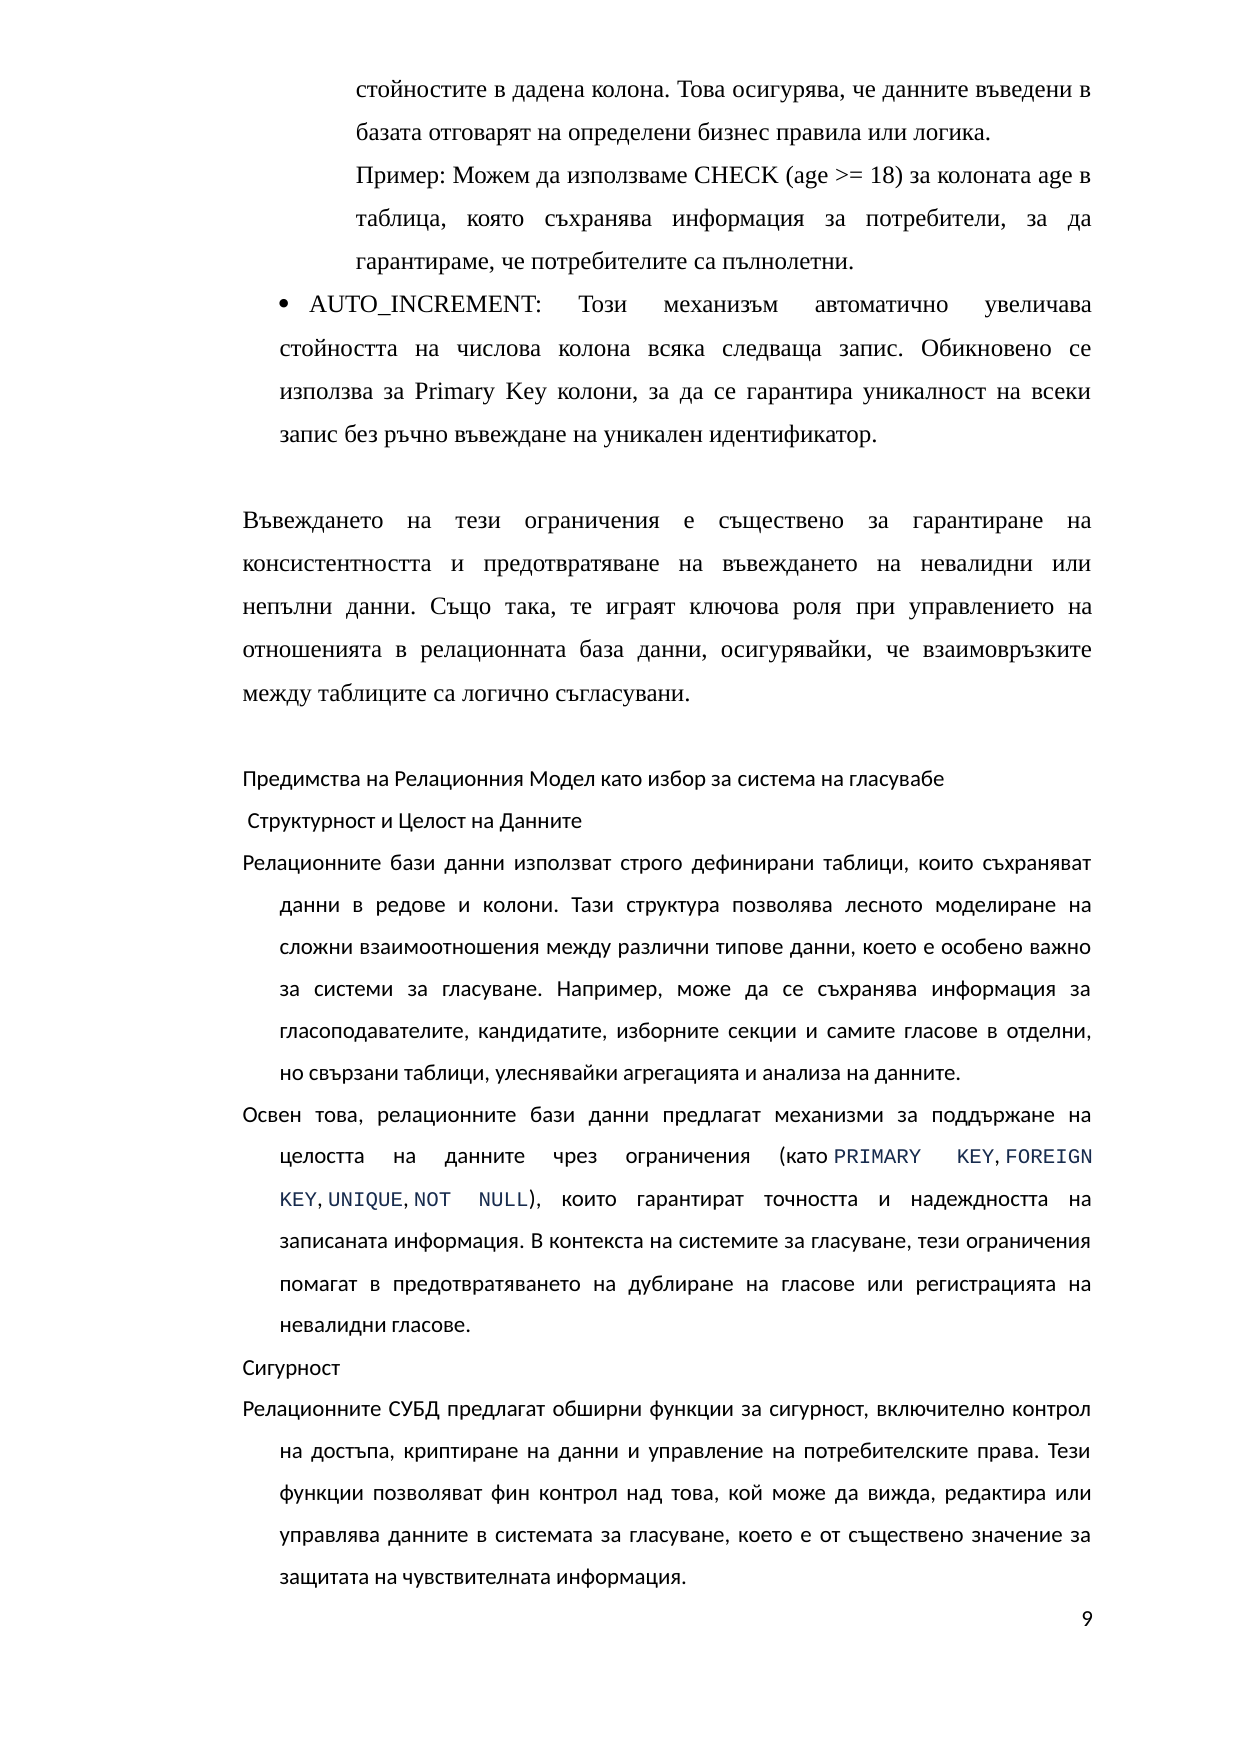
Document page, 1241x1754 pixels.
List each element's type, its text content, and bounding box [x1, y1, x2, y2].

text Пример: Можем да използваме CHECK (age >= 18) за колоната age в таблица, която съхранява информация за потребители, за да гарантираме, че потребителите са пълнолетни. [356, 160, 1092, 275]
text Освен това, релационните бази данни предлагат механизми за поддържане на целостта на данните чрез ограничения (като PRIMARY KEY, FOREIGN KEY, UNIQUE, NOT NULL), които гарантират точността и надеждността на записаната информация. В контекста на системите за гласуване, тези ограничения помагат в предотвратяването на дублиране на гласове или регистрацията на невалидни гласове. [242, 1100, 1092, 1339]
text Релационните бази данни използват строго дефинирани таблици, които съхраняват данни в редове и колони. Тази структура позволява лесното моделиране на сложни взаимоотношения между различни типове данни, което е особено важно за системи за гласуване. Например, може да се съхранява информация за гласоподавателите, кандидатите, изборните секции и самите гласове в отделни, но свързани таблици, улеснявайки агрегацията и анализа на данните. [242, 848, 1092, 1086]
text Сигурност [242, 1353, 1092, 1381]
list стойностите в дадена колона. Това осигурява, че данните въведени в базата отговарят на определени бизнес правила или логика. [318, 74, 1092, 146]
text Въвеждането на тези ограничения е съществено за гарантиране на консистентността и предотвратяване на въвеждането на невалидни или непълни данни. Също така, те играят ключова роля при управлението на отношенията в релационната база данни, осигурявайки, че взаимовръзките между таблиците са логично съгласувани. [242, 505, 1092, 706]
text Структурност и Целост на Данните [242, 806, 1092, 834]
list AUTO_INCREMENT: Този механизъм автоматично увеличава стойността на числова колона всяка следваща запис. Обикновено се използва за Primary Key колони, за да се гарантира уникалност на всеки запис без ръчно въвеждане на уникален идентификатор. [279, 289, 1092, 448]
text Предимства на Релационния Модел като избор за система на гласувабе [242, 764, 1092, 792]
text Релационните СУБД предлагат обширни функции за сигурност, включително контрол на достъпа, криптиране на данни и управление на потребителските права. Тези функции позволяват фин контрол над това, кой може да вижда, редактира или управлява данните в системата за гласуване, което е от съществено значение за защитата на чувствителната информация. [242, 1394, 1092, 1591]
